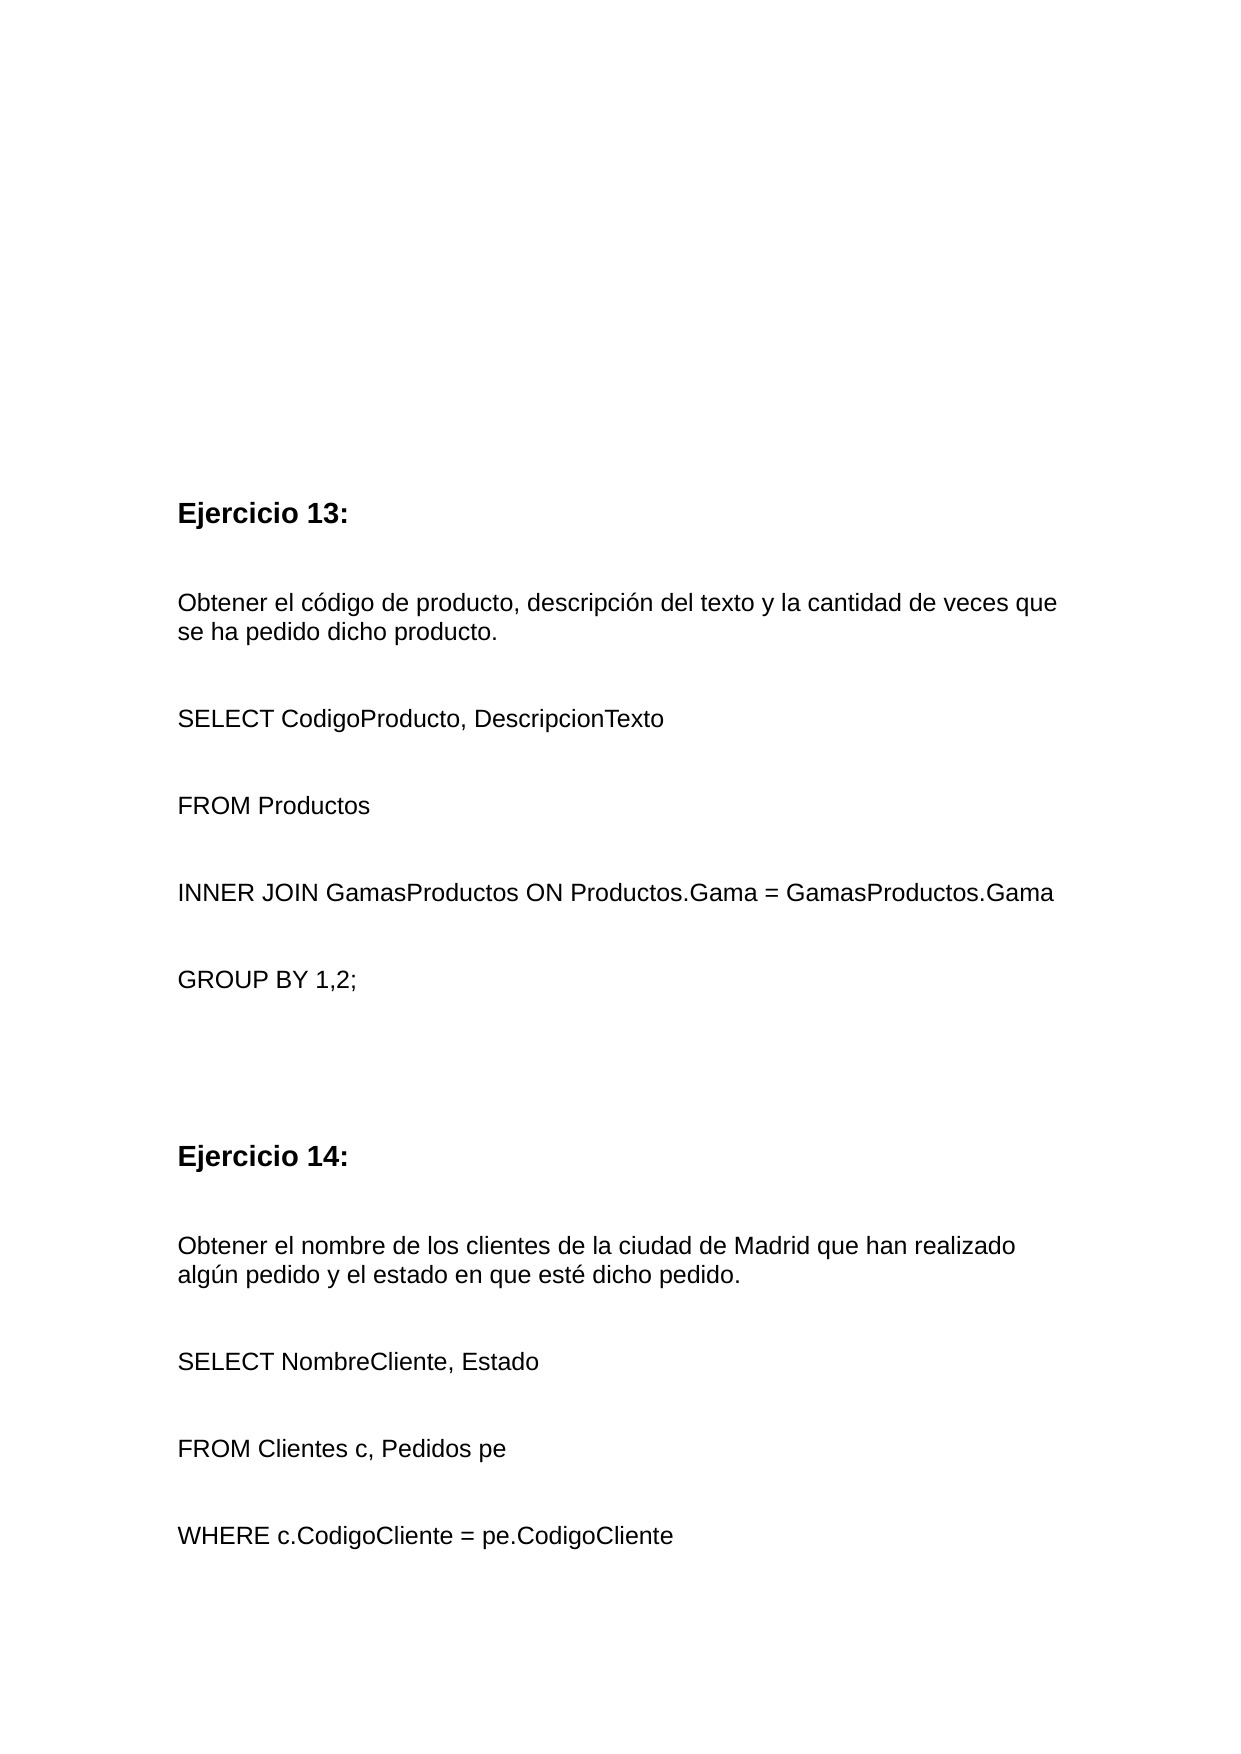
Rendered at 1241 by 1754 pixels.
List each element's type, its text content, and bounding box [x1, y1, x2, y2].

text Obtener el nombre de los clientes de la ciudad de Madrid que han realizado algún pedido y el estado en que esté dicho pedido. [177, 1231, 1063, 1288]
text FROM Productos [177, 791, 1063, 819]
text INNER JOIN GamasProductos ON Productos.Gama = GamasProductos.Gama [177, 878, 1063, 907]
text Ejercicio 14: [177, 1139, 1063, 1173]
text GROUP BY 1,2; [177, 965, 1063, 994]
text FROM Clientes c, Pedidos pe [177, 1434, 1063, 1463]
text Ejercicio 13: [177, 496, 1063, 529]
text SELECT NombreCliente, Estado [177, 1347, 1063, 1376]
text SELECT CodigoProducto, DescripcionTexto [177, 704, 1063, 732]
text Obtener el código de producto, descripción del texto y la cantidad de veces que se ha pedido dicho producto. [177, 588, 1063, 645]
text WHERE c.CodigoCliente = pe.CodigoCliente [177, 1521, 1063, 1550]
